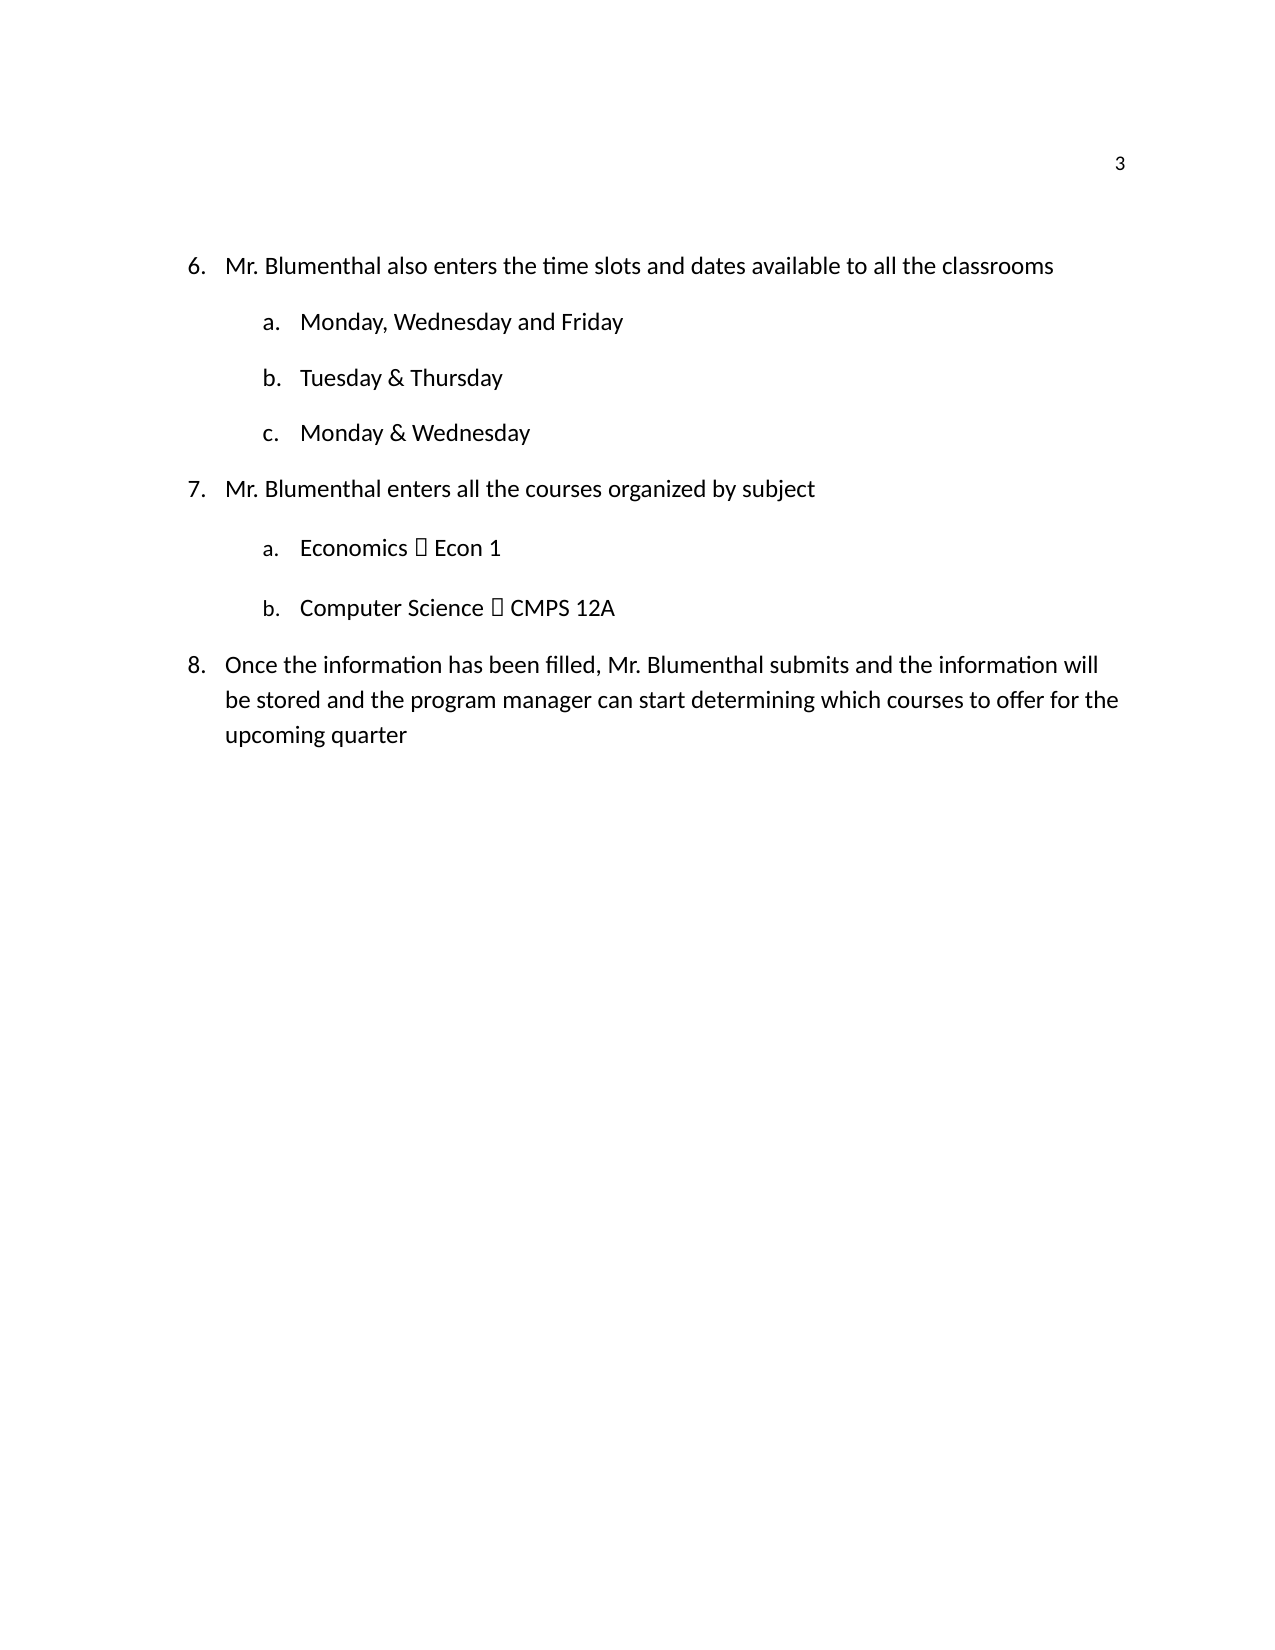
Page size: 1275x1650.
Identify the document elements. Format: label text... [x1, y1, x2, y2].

list Monday, Wednesday and Friday [262, 306, 1125, 336]
list 3 [262, 150, 1125, 175]
list Once the information has been filled, Mr. Blumenthal submits and the information will be stored and the program manager can start determining which courses to offer for the upcoming quarter [187, 649, 1125, 750]
list Economics  Econ 1 [262, 529, 1125, 563]
list Tuesday & Thursday [262, 362, 1125, 392]
list Computer Science  CMPS 12A [262, 589, 1125, 623]
list Mr. Blumenthal also enters the time slots and dates available to all the classrooms [187, 250, 1125, 281]
list Mr. Blumenthal enters all the courses organized by subject [187, 473, 1125, 504]
list Monday & Wednesday [262, 417, 1125, 448]
